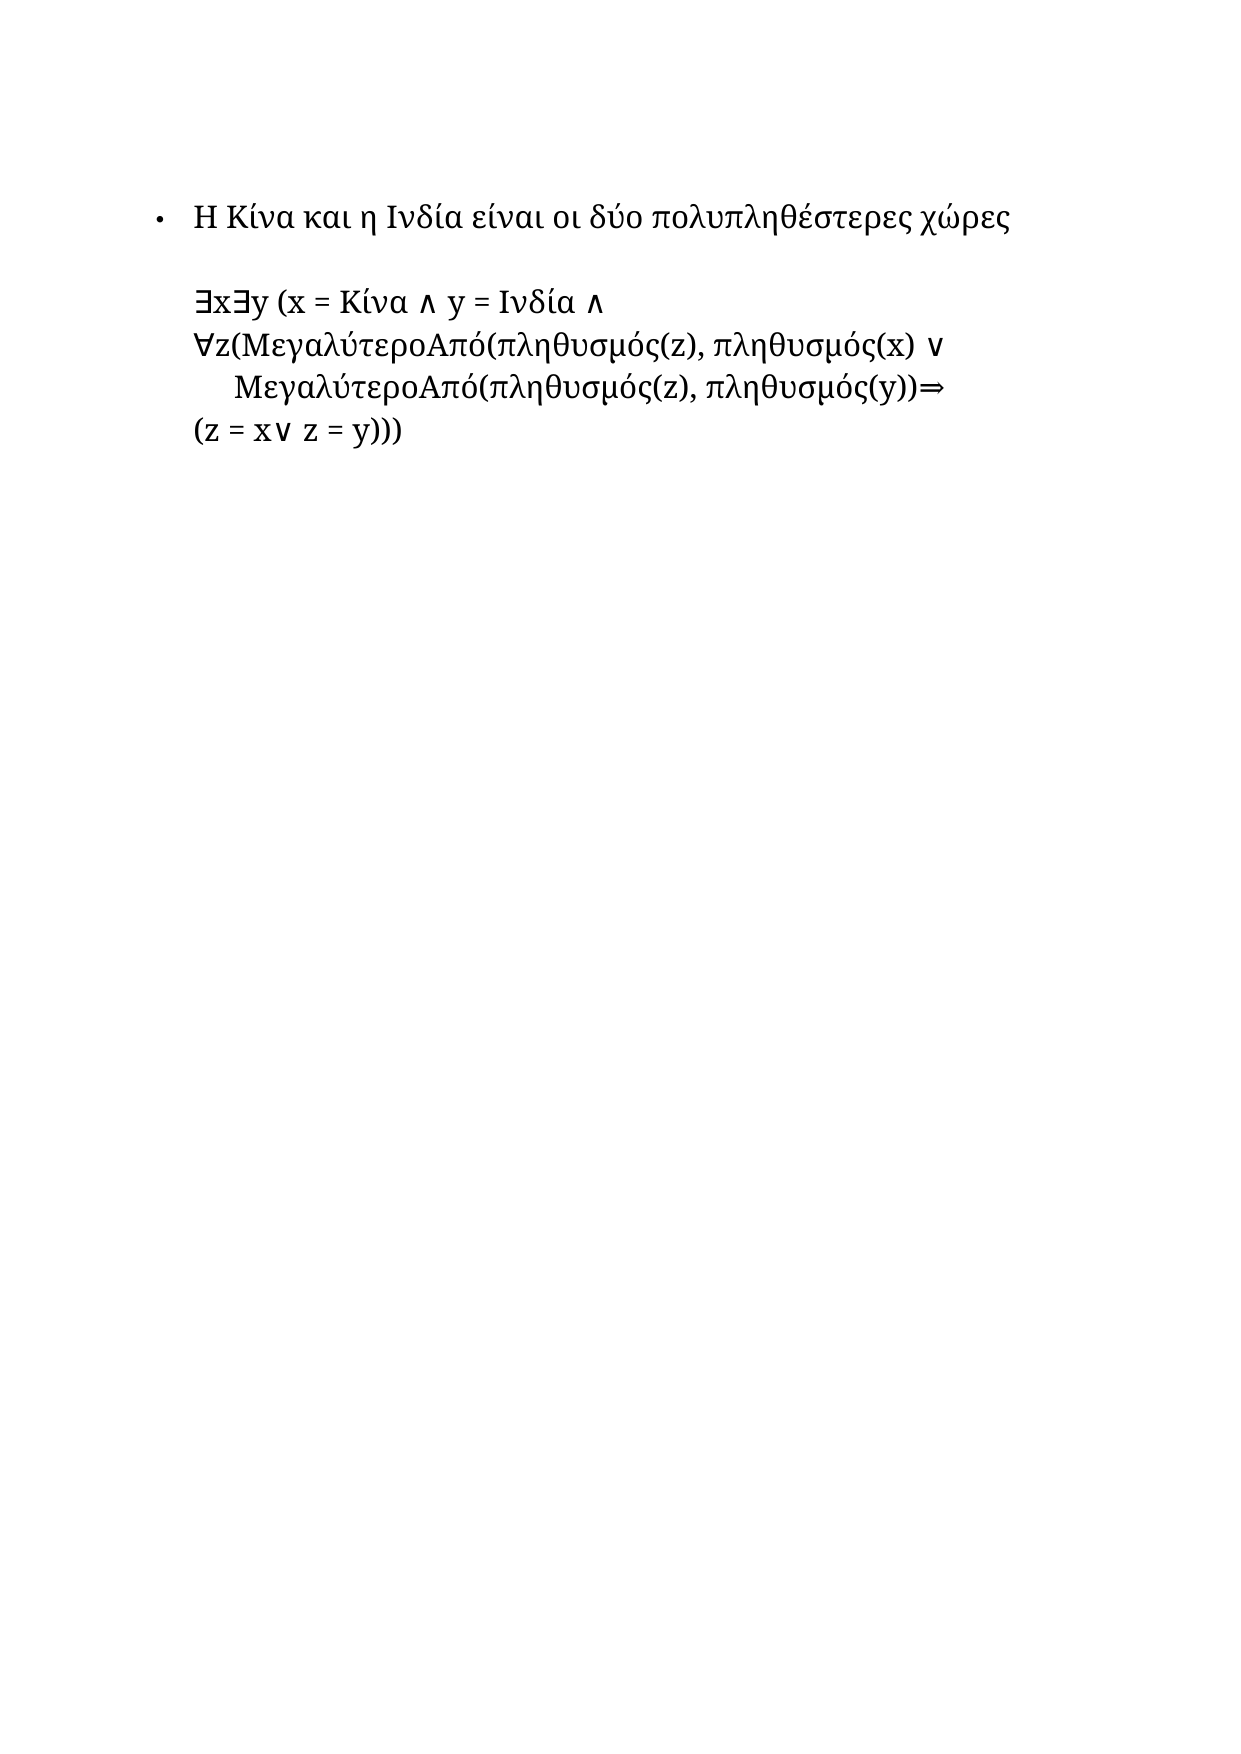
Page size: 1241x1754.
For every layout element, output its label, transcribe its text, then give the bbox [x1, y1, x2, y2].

list [156, 118, 1122, 195]
list Η Κίνα και η Ινδία είναι οι δύο πολυπληθέστερες χώρες ∃x∃y (x = Κίνα ∧ y = Ινδία ∧ ∀z(ΜεγαλύτεροΑπό(πληθυσμός(z), πληθυσμός(x) ∨ ΜεγαλύτεροΑπό(πληθυσμός(z), πληθυσμός(y))⇒ (z = x∨ z = y))) [156, 195, 1122, 450]
